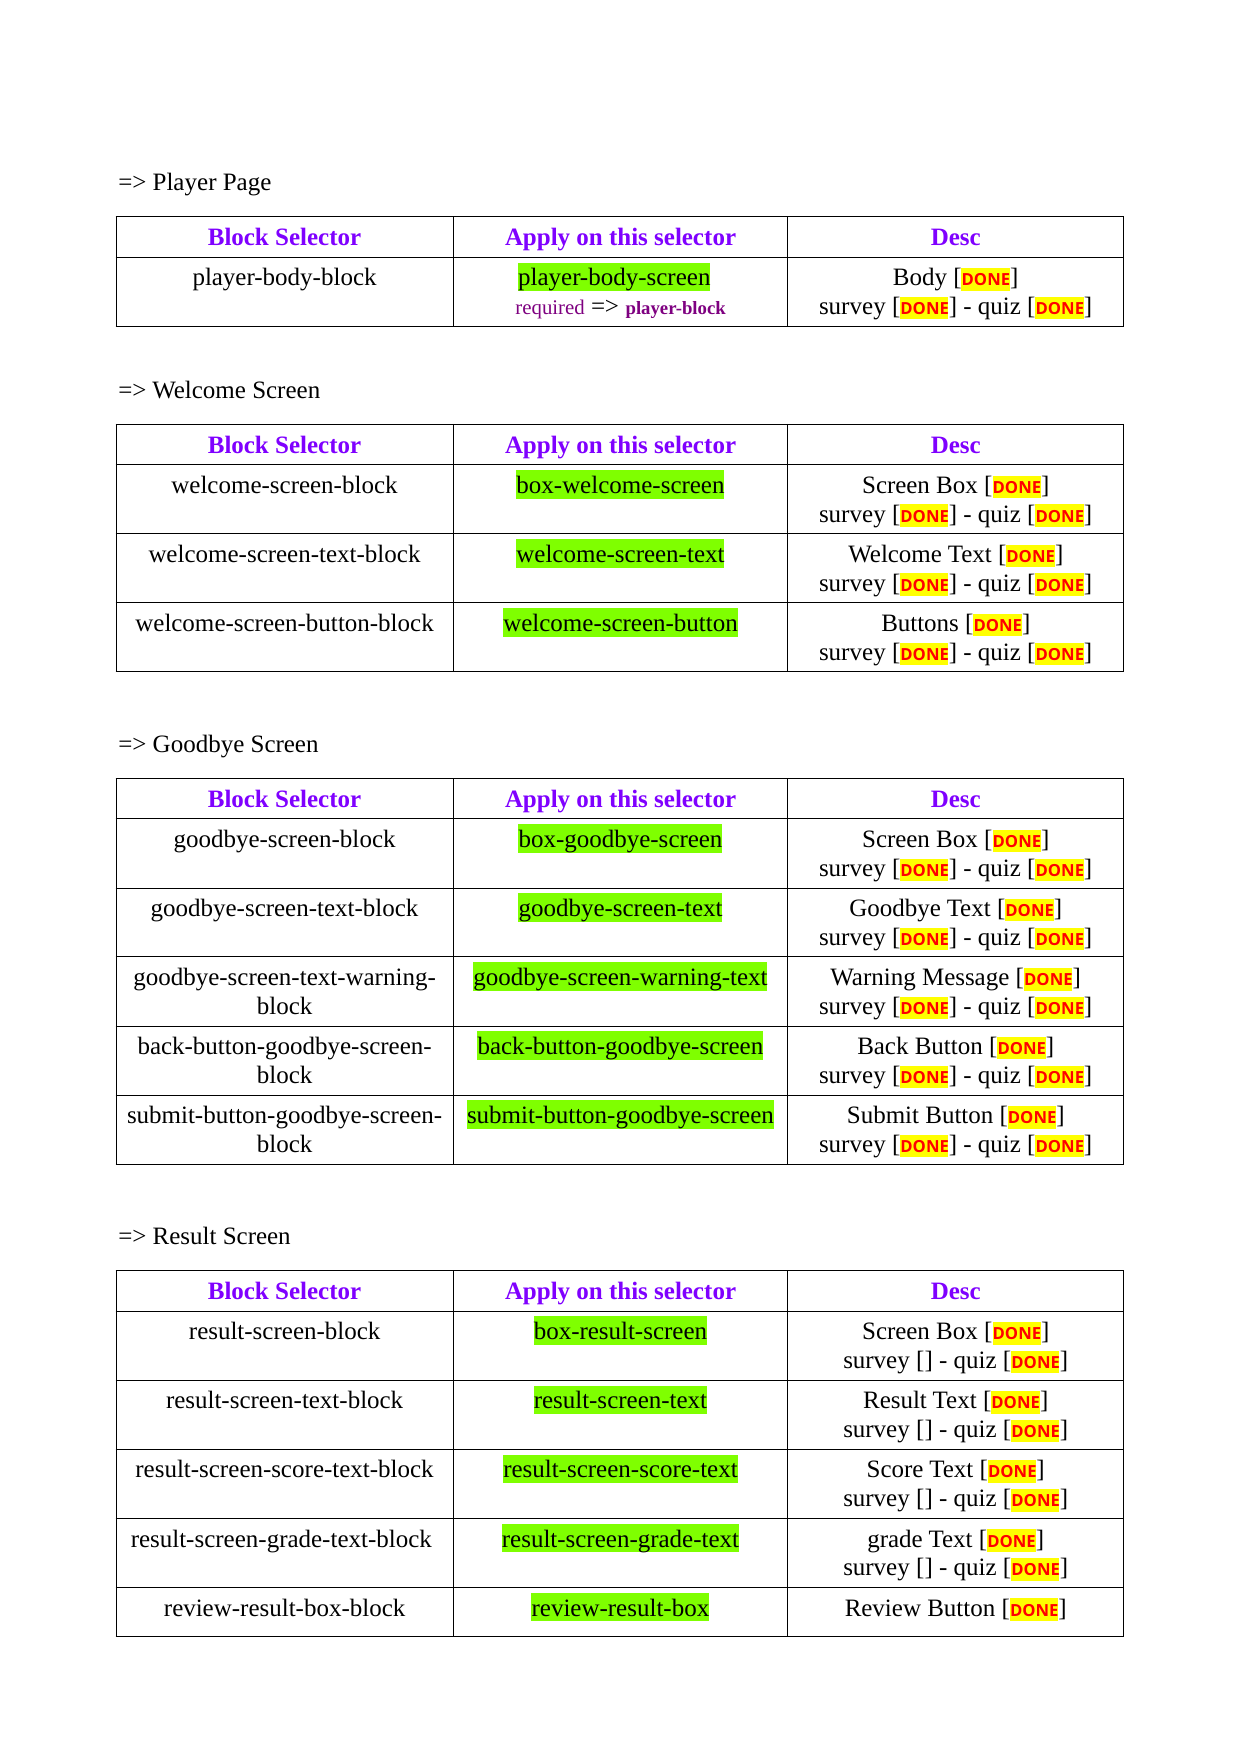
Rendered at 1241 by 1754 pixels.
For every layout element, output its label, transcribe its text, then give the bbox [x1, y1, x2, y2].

table_cell Back Button [DONE] survey [DONE] - quiz [DONE] [788, 1027, 1123, 1094]
table_header Block Selector [117, 779, 453, 818]
table_cell Welcome Text [DONE] survey [DONE] - quiz [DONE] [788, 534, 1123, 602]
table_header Block Selector [117, 1271, 453, 1311]
table_cell back-button-goodbye-screen [454, 1027, 787, 1094]
table_cell goodbye-screen-text [454, 889, 787, 956]
table_cell result-screen-block [117, 1312, 453, 1380]
table_cell player-body-screen required => player-block [454, 258, 787, 326]
table_cell result-screen-grade-text [454, 1519, 787, 1587]
table_cell submit-button-goodbye-screen [454, 1096, 787, 1164]
table_cell result-screen-text-block [117, 1381, 453, 1449]
table_cell result-screen-score-text-block [117, 1450, 453, 1518]
table_header Desc [788, 217, 1123, 257]
table_cell Screen Box [DONE] survey [] - quiz [DONE] [788, 1312, 1123, 1380]
table_cell goodbye-screen-block [117, 819, 453, 887]
table_cell Screen Box [DONE] survey [DONE] - quiz [DONE] [788, 819, 1123, 887]
table_cell Warning Message [DONE] survey [DONE] - quiz [DONE] [788, 957, 1123, 1026]
table_cell goodbye-screen-text-block [117, 889, 453, 956]
text => Result Screen [118, 1221, 1122, 1250]
table_header Apply on this selector [454, 1271, 787, 1311]
table_header Desc [788, 1271, 1123, 1311]
table_cell review-result-box [454, 1588, 787, 1636]
table_cell grade Text [DONE] survey [] - quiz [DONE] [788, 1519, 1123, 1587]
table_header Apply on this selector [454, 217, 787, 257]
table_cell Submit Button [DONE] survey [DONE] - quiz [DONE] [788, 1096, 1123, 1164]
table_cell result-screen-grade-text-block [117, 1519, 453, 1587]
table_header Apply on this selector [454, 779, 787, 818]
table_cell welcome-screen-text-block [117, 534, 453, 602]
table_header Block Selector [117, 217, 453, 257]
table_cell welcome-screen-button-block [117, 603, 453, 671]
table_cell result-screen-score-text [454, 1450, 787, 1518]
text => Goodbye Screen [118, 729, 1122, 758]
table_cell welcome-screen-button [454, 603, 787, 671]
table_cell Result Text [DONE] survey [] - quiz [DONE] [788, 1381, 1123, 1449]
table_cell goodbye-screen-text-warning-block [117, 957, 453, 1026]
table_cell review-result-box-block [117, 1588, 453, 1636]
table_cell Score Text [DONE] survey [] - quiz [DONE] [788, 1450, 1123, 1518]
table_header Desc [788, 425, 1123, 464]
table_cell box-goodbye-screen [454, 819, 787, 887]
table_cell box-welcome-screen [454, 465, 787, 533]
table_cell Review Button [DONE] [788, 1588, 1123, 1636]
text => Welcome Screen [118, 375, 1122, 403]
table_cell Body [DONE] survey [DONE] - quiz [DONE] [788, 258, 1123, 326]
table_header Desc [788, 779, 1123, 818]
table_cell box-result-screen [454, 1312, 787, 1380]
table_cell back-button-goodbye-screen-block [117, 1027, 453, 1094]
table_cell welcome-screen-block [117, 465, 453, 533]
table_cell result-screen-text [454, 1381, 787, 1449]
table_cell welcome-screen-text [454, 534, 787, 602]
table_cell player-body-block [117, 258, 453, 326]
text => Player Page [118, 167, 1122, 196]
table_cell goodbye-screen-warning-text [454, 957, 787, 1026]
table_header Block Selector [117, 425, 453, 464]
table_cell Screen Box [DONE] survey [DONE] - quiz [DONE] [788, 465, 1123, 533]
table_cell submit-button-goodbye-screen-block [117, 1096, 453, 1164]
table_header Apply on this selector [454, 425, 787, 464]
table_cell Buttons [DONE] survey [DONE] - quiz [DONE] [788, 603, 1123, 671]
table_cell Goodbye Text [DONE] survey [DONE] - quiz [DONE] [788, 889, 1123, 956]
